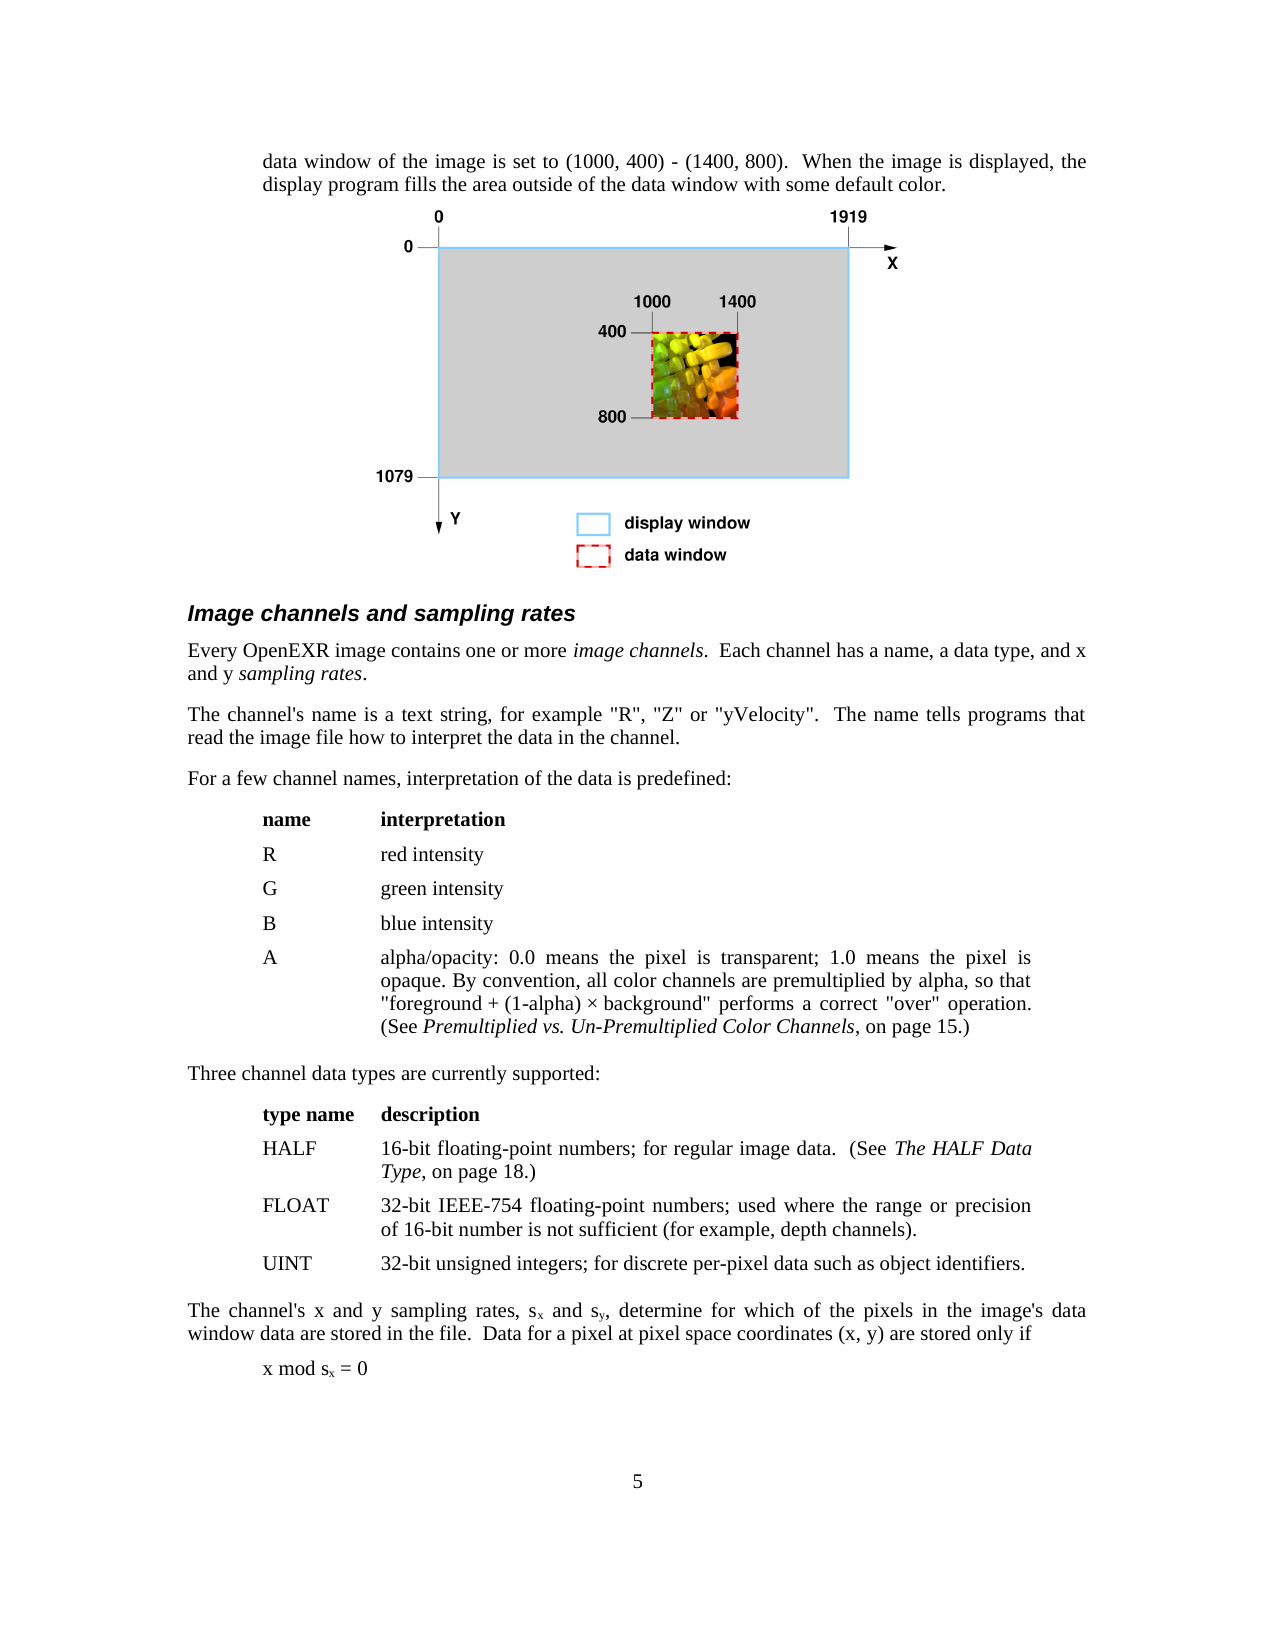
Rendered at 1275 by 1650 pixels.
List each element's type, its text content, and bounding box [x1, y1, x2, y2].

text Three channel data types are currently supported: [187, 1062, 1087, 1085]
table_header type name [256, 1097, 375, 1131]
table_cell HALF [256, 1131, 375, 1189]
table_cell 32-bit unsigned integers; for discrete per-pixel data such as object identifiers. [375, 1246, 1038, 1281]
table_cell alpha/opacity: 0.0 means the pixel is transparent; 1.0 means the pixel is opaque. By convention, all color channels are premultiplied by alpha, so that "foreground + (1-alpha) × background" performs a correct "over" operation. (See Premultiplied vs. Un-Premultiplied Color Channels, on page 15.) [375, 940, 1038, 1044]
table_cell 16-bit floating-point numbers; for regular image data. (See The HALF Data Type, on page 18.) [375, 1131, 1038, 1189]
list data window of the image is set to (1000, 400) - (1400, 800). When the image is displayed, the display program fills the area outside of the data window with some default color. [225, 150, 1087, 196]
text x mod sx = 0 [262, 1357, 1087, 1380]
table_header name [256, 802, 375, 837]
table_cell R [256, 837, 375, 871]
text For a few channel names, interpretation of the data is predefined: [187, 767, 1087, 790]
table_header interpretation [375, 802, 1038, 837]
table_cell B [256, 906, 375, 940]
table_cell blue intensity [375, 906, 1038, 940]
text Every OpenEXR image contains one or more image channels. Each channel has a name, a data type, and x and y sampling rates. [187, 639, 1087, 685]
table_cell green intensity [375, 871, 1038, 906]
text The channel's x and y sampling rates, sx and sy, determine for which of the pixels in the image's data window data are stored in the file. Data for a pixel at pixel space coordinates (x, y) are stored only if [187, 1299, 1087, 1345]
table_cell A [256, 940, 375, 1044]
table_header description [375, 1097, 1038, 1131]
table_cell FLOAT [256, 1189, 375, 1246]
table_cell 32-bit IEEE-754 floating-point numbers; used where the range or precision of 16-bit number is not sufficient (for example, depth channels). [375, 1189, 1038, 1246]
table_cell G [256, 871, 375, 906]
picture [361, 196, 914, 583]
table_cell UINT [256, 1246, 375, 1281]
text The channel's name is a text string, for example "R", "Z" or "yVelocity". The name tells programs that read the image file how to interpret the data in the channel. [187, 703, 1087, 749]
table_cell red intensity [375, 837, 1038, 871]
subtitle Image channels and sampling rates [187, 221, 1087, 627]
